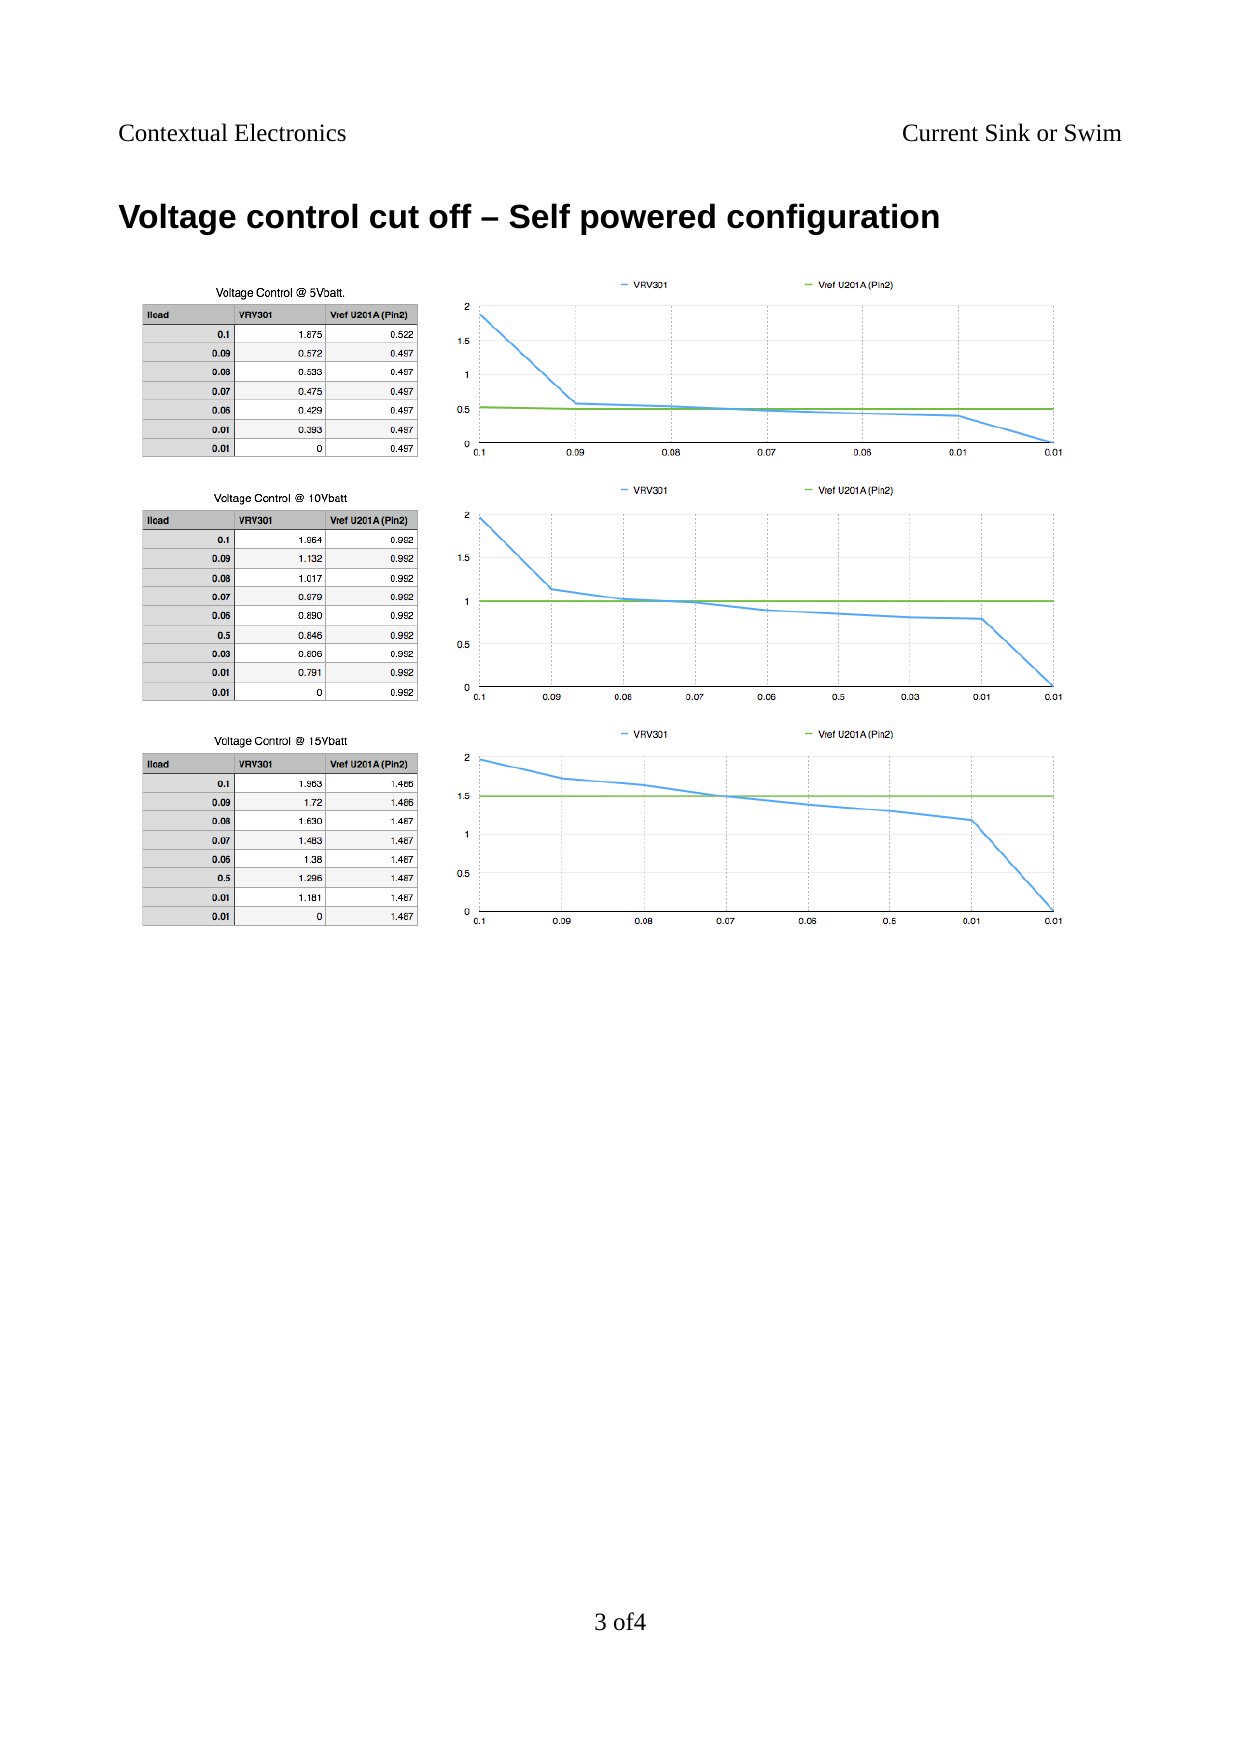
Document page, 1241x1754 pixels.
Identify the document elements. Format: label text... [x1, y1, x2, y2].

picture [129, 259, 1105, 965]
subtitle Voltage control cut off – Self powered configuration [118, 197, 1122, 236]
